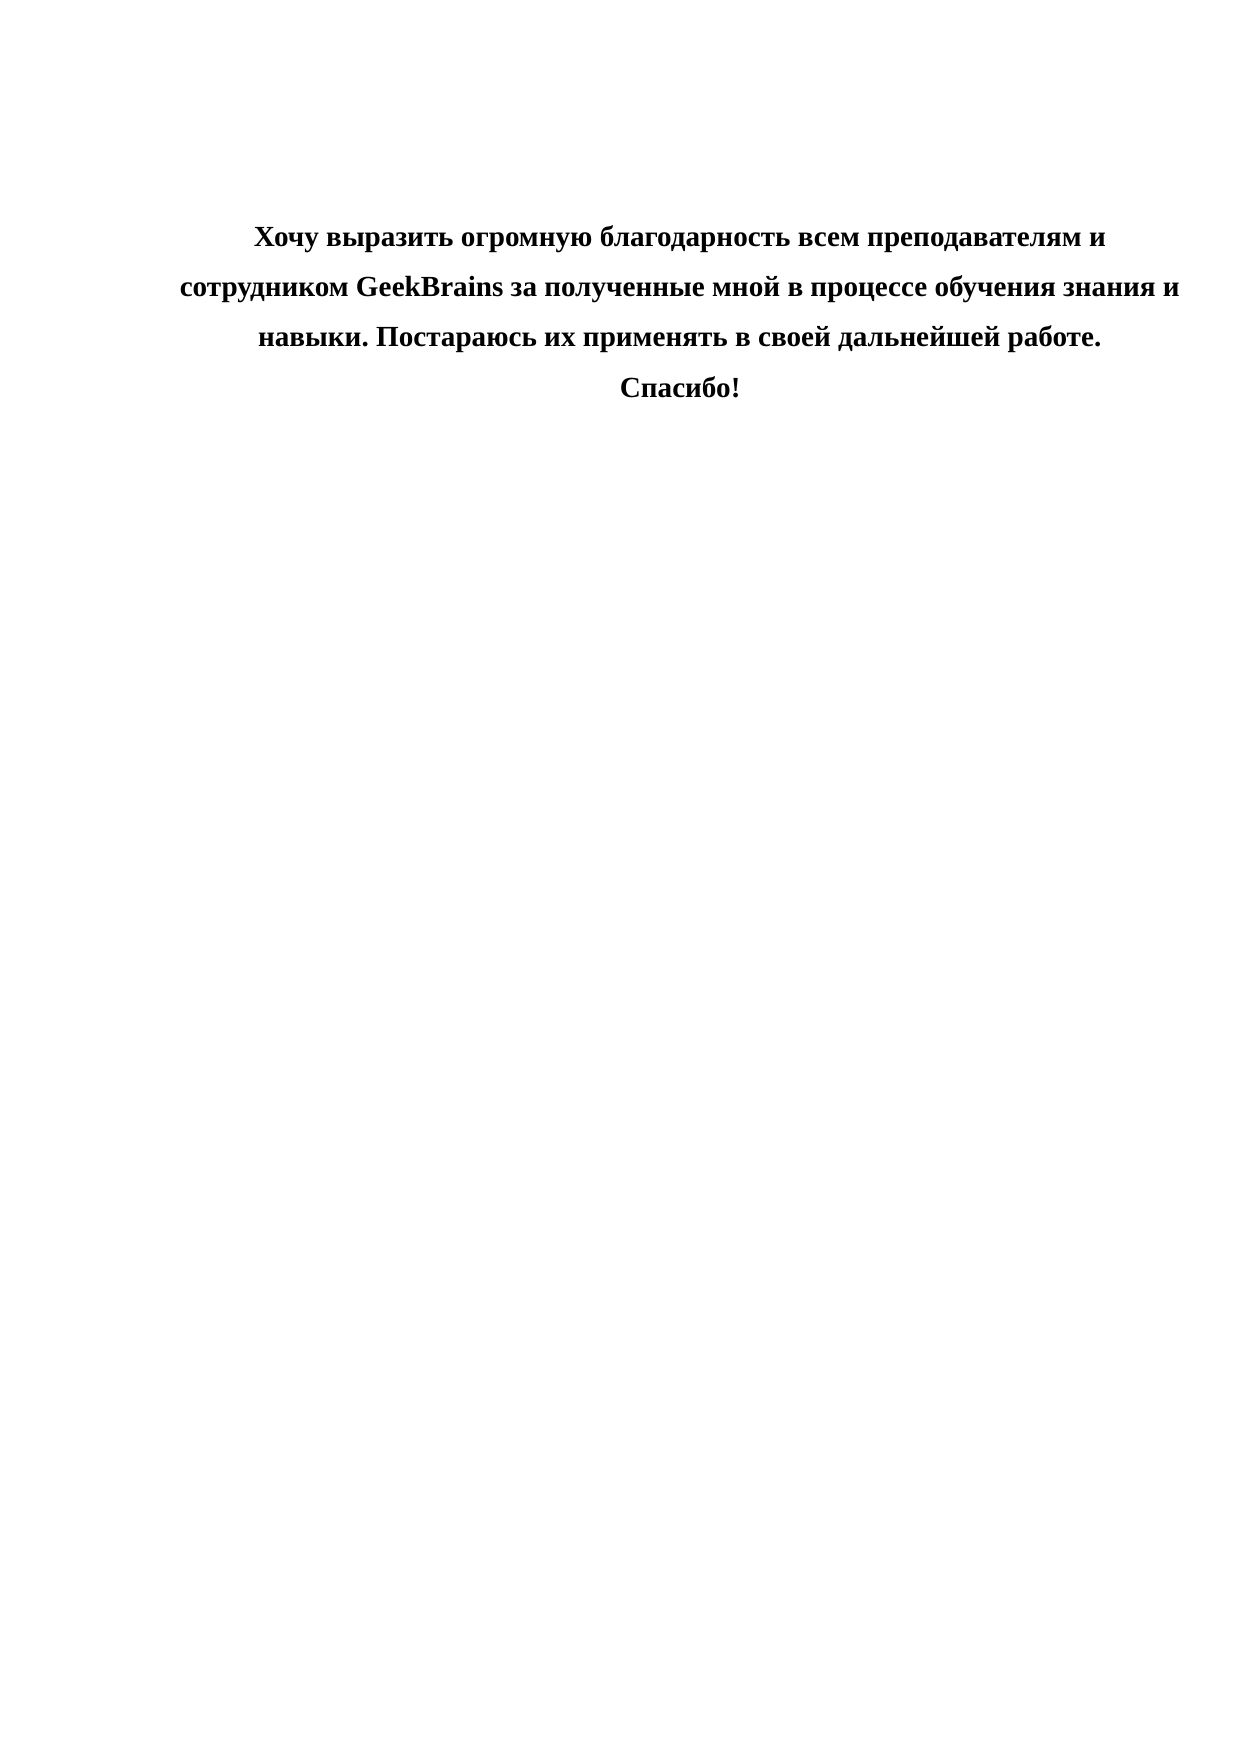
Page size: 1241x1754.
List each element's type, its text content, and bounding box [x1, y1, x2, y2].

text Хочу выразить огромную благодарность всем преподавателям и сотрудником GeekBrains за полученные мной в процессе обучения знания и навыки. Постараюсь их применять в своей дальнейшей работе. [178, 219, 1182, 353]
text Спасибо! [178, 370, 1182, 403]
